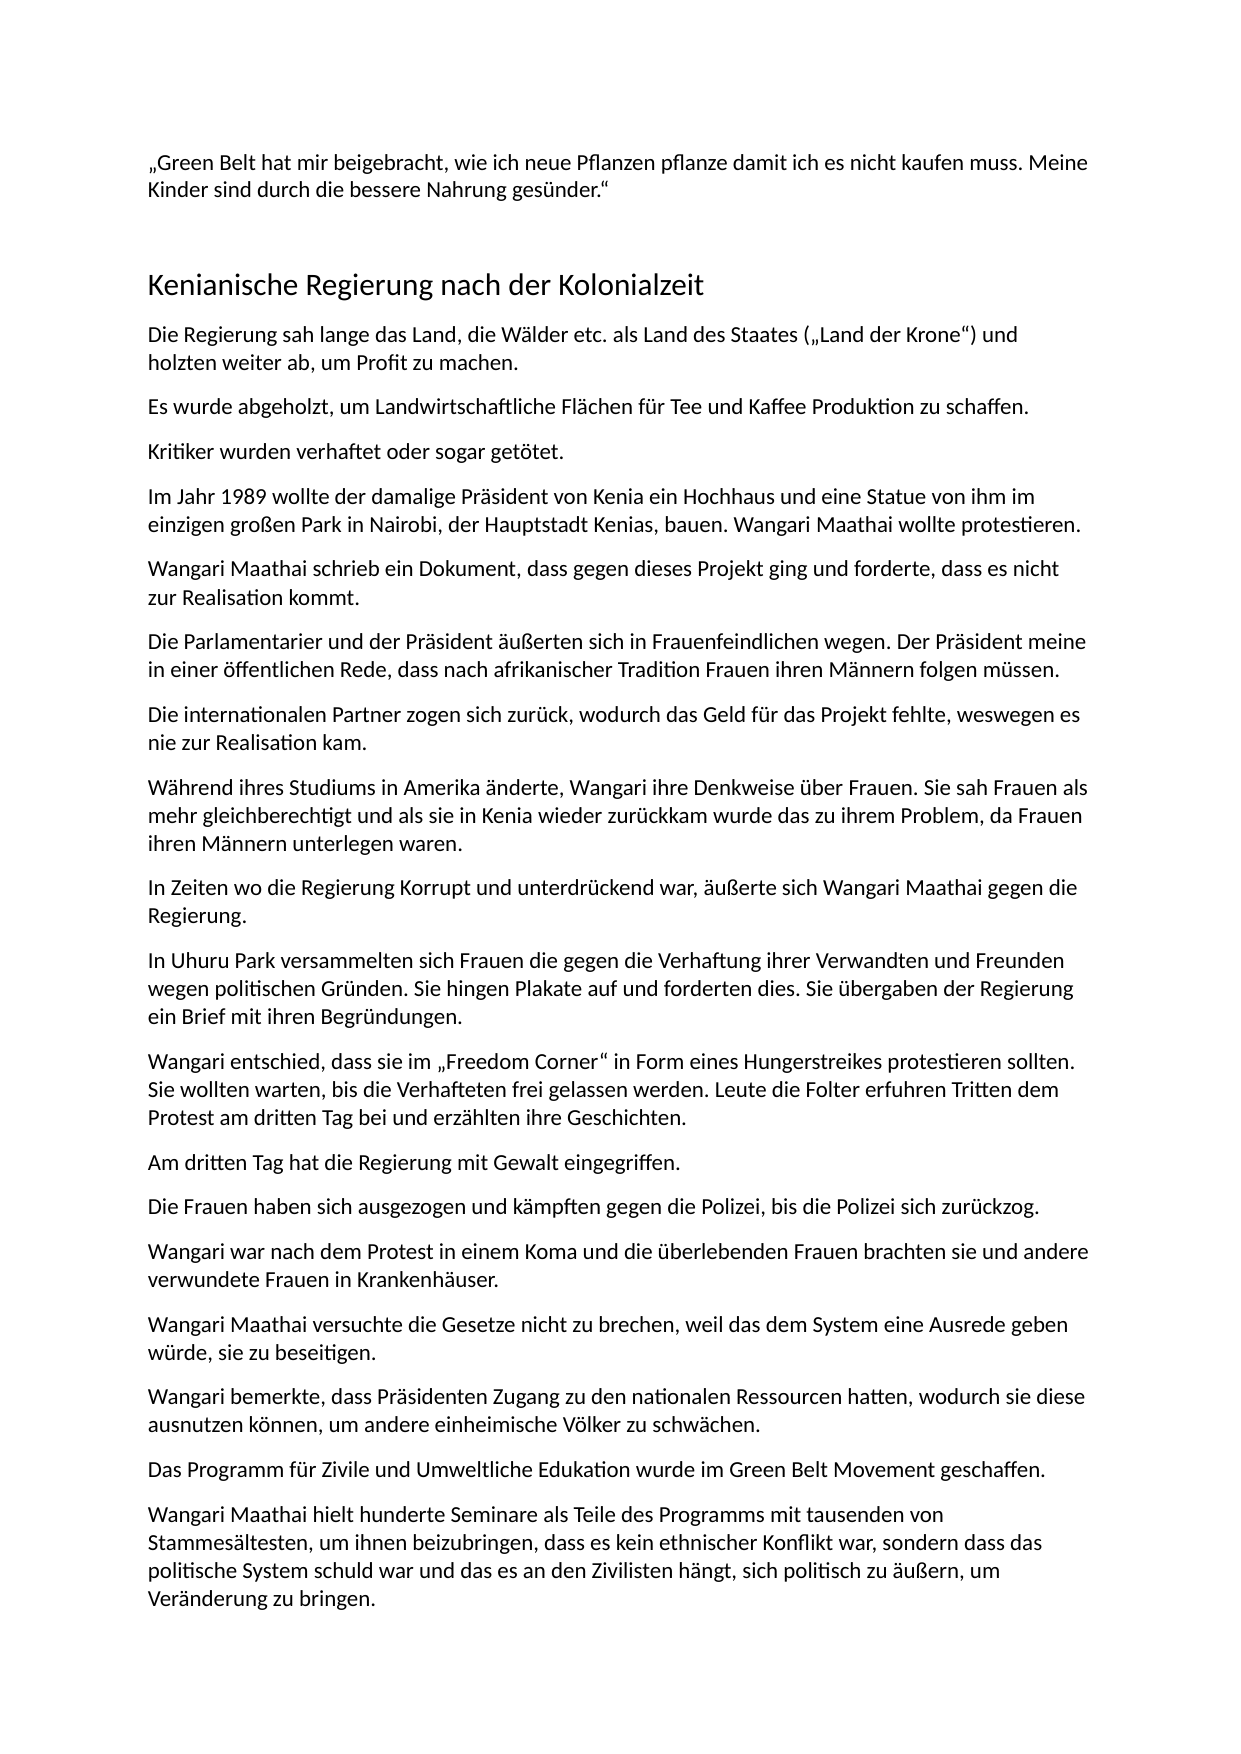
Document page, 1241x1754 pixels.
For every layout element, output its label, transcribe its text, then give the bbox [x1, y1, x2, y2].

text Wangari Maathai hielt hunderte Seminare als Teile des Programms mit tausenden von Stammesältesten, um ihnen beizubringen, dass es kein ethnischer Konflikt war, sondern dass das politische System schuld war und das es an den Zivilisten hängt, sich politisch zu äußern, um Veränderung zu bringen. [148, 1500, 1093, 1612]
text Wangari Maathai schrieb ein Dokument, dass gegen dieses Projekt ging und forderte, dass es nicht zur Realisation kommt. [148, 554, 1093, 611]
text In Uhuru Park versammelten sich Frauen die gegen die Verhaftung ihrer Verwandten und Freunden wegen politischen Gründen. Sie hingen Plakate auf und forderten dies. Sie übergaben der Regierung ein Brief mit ihren Begründungen. [148, 946, 1093, 1030]
text Es wurde abgeholzt, um Landwirtschaftliche Flächen für Tee und Kaffee Produktion zu schaffen. [148, 392, 1093, 421]
text Die Parlamentarier und der Präsident äußerten sich in Frauenfeindlichen wegen. Der Präsident meine in einer öffentlichen Rede, dass nach afrikanischer Tradition Frauen ihren Männern folgen müssen. [148, 627, 1093, 683]
text Wangari bemerkte, dass Präsidenten Zugang zu den nationalen Ressourcen hatten, wodurch sie diese ausnutzen können, um andere einheimische Völker zu schwächen. [148, 1382, 1093, 1438]
text Am dritten Tag hat die Regierung mit Gewalt eingegriffen. [148, 1148, 1093, 1176]
text „Green Belt hat mir beigebracht, wie ich neue Pflanzen pflanze damit ich es nicht kaufen muss. Meine Kinder sind durch die bessere Nahrung gesünder.“ [148, 148, 1093, 204]
text Wangari war nach dem Protest in einem Koma und die überlebenden Frauen brachten sie und andere verwundete Frauen in Krankenhäuser. [148, 1237, 1093, 1293]
text Das Programm für Zivile und Umweltliche Edukation wurde im Green Belt Movement geschaffen. [148, 1455, 1093, 1483]
text Im Jahr 1989 wollte der damalige Präsident von Kenia ein Hochhaus und eine Statue von ihm im einzigen großen Park in Nairobi, der Hauptstadt Kenias, bauen. Wangari Maathai wollte protestieren. [148, 482, 1093, 538]
text Die Regierung sah lange das Land, die Wälder etc. als Land des Staates („Land der Krone“) und holzten weiter ab, um Profit zu machen. [148, 320, 1093, 376]
text In Zeiten wo die Regierung Korrupt und unterdrückend war, äußerte sich Wangari Maathai gegen die Regierung. [148, 873, 1093, 929]
text Kenianische Regierung nach der Kolonialzeit [148, 265, 1093, 303]
text Die internationalen Partner zogen sich zurück, wodurch das Geld für das Projekt fehlte, weswegen es nie zur Realisation kam. [148, 700, 1093, 756]
text Während ihres Studiums in Amerika änderte, Wangari ihre Denkweise über Frauen. Sie sah Frauen als mehr gleichberechtigt und als sie in Kenia wieder zurückkam wurde das zu ihrem Problem, da Frauen ihren Männern unterlegen waren. [148, 773, 1093, 857]
text Wangari Maathai versuchte die Gesetze nicht zu brechen, weil das dem System eine Ausrede geben würde, sie zu beseitigen. [148, 1310, 1093, 1366]
text Kritiker wurden verhaftet oder sogar getötet. [148, 437, 1093, 465]
text Wangari entschied, dass sie im „Freedom Corner“ in Form eines Hungerstreikes protestieren sollten. Sie wollten warten, bis die Verhafteten frei gelassen werden. Leute die Folter erfuhren Tritten dem Protest am dritten Tag bei und erzählten ihre Geschichten. [148, 1047, 1093, 1131]
text Die Frauen haben sich ausgezogen und kämpften gegen die Polizei, bis die Polizei sich zurückzog. [148, 1192, 1093, 1220]
